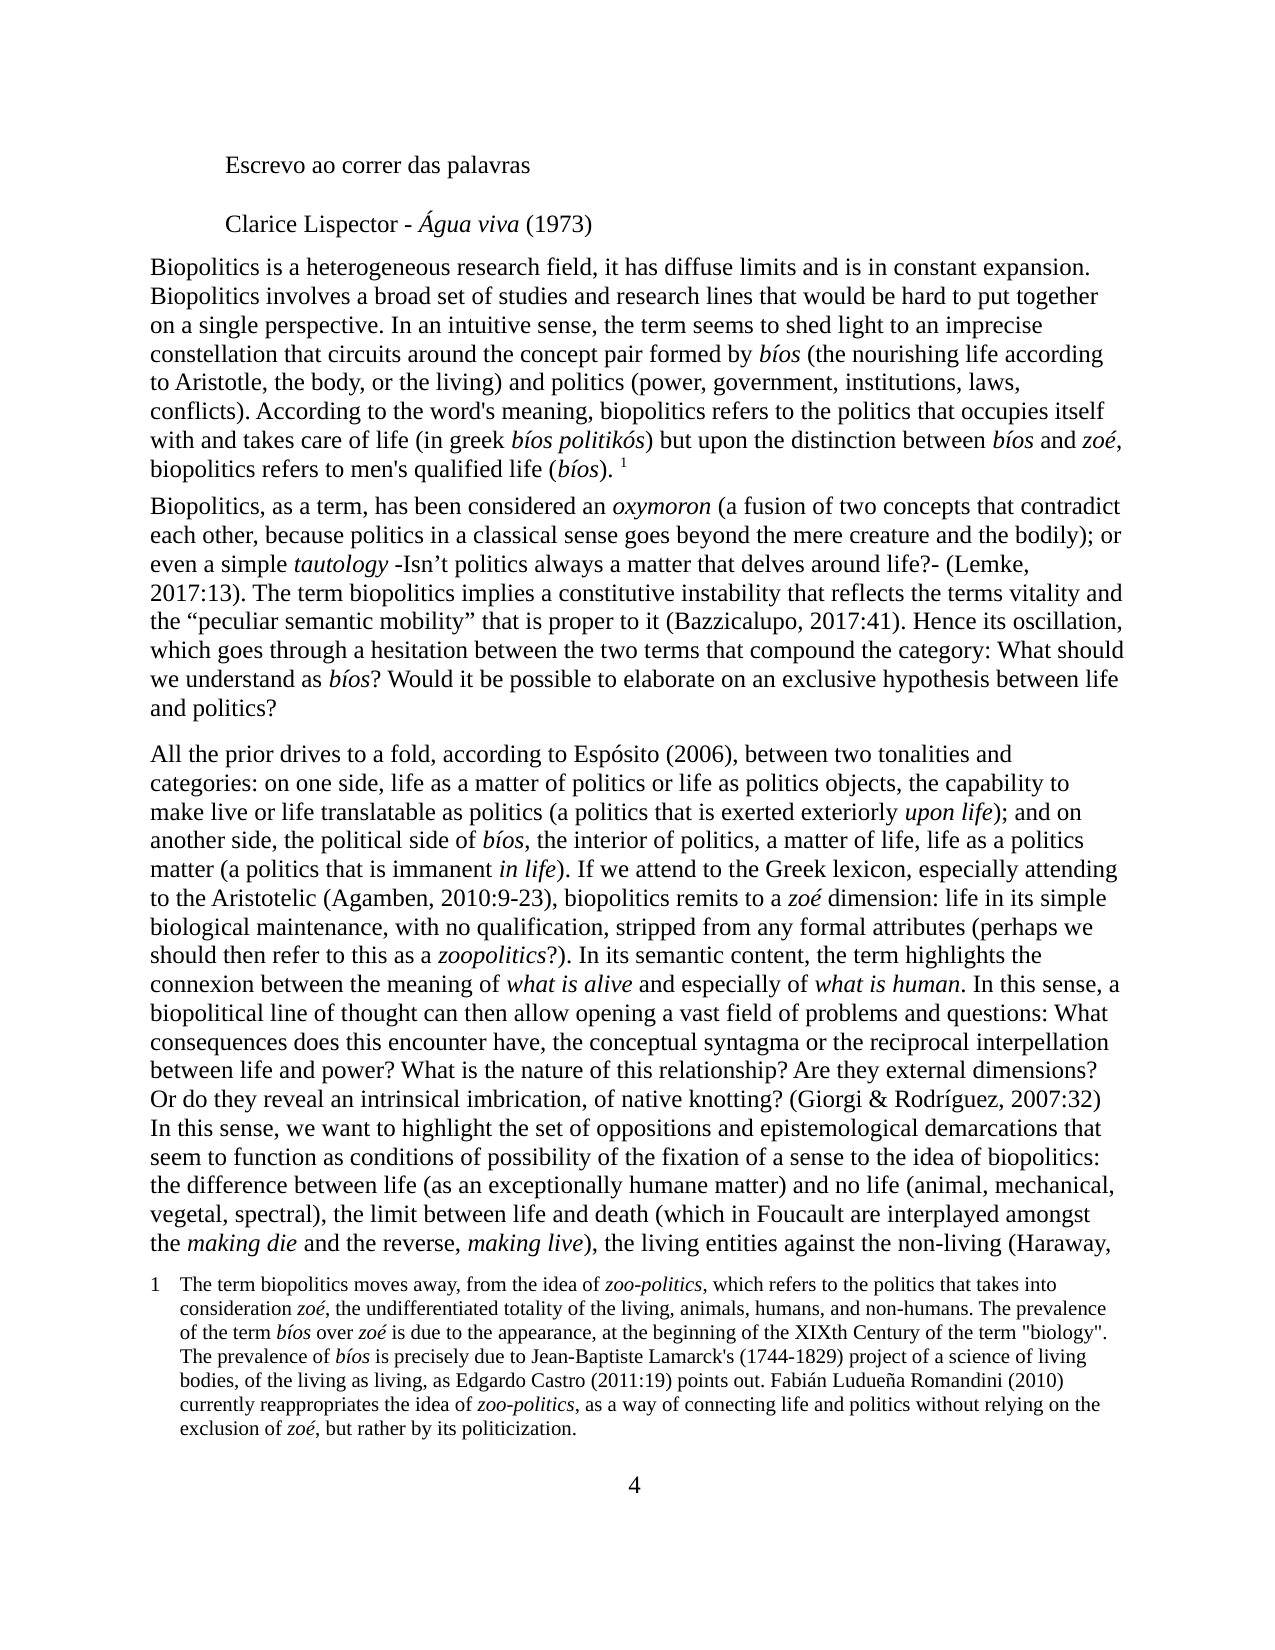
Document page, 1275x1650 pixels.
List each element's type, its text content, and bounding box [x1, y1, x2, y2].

text Biopolitics, as a term, has been considered an oxymoron (a fusion of two concepts that contradict each other, because politics in a classical sense goes beyond the mere creature and the bodily); or even a simple tautology -Isn’t politics always a matter that delves around life?- (Lemke, 2017:13). The term biopolitics implies a constitutive instability that reflects the terms vitality and the “peculiar semantic mobility” that is proper to it (Bazzicalupo, 2017:41). Hence its oscillation, which goes through a hesitation between the two terms that compound the category: What should we understand as bíos? Would it be possible to elaborate on an exclusive hypothesis between life and politics? [150, 491, 1125, 721]
text Clarice Lispector - Água viva (1973) [225, 209, 1125, 237]
text The term biopolitics moves away, from the idea of zoo-politics, which refers to the politics that takes into consideration zoé, the undifferentiated totality of the living, animals, humans, and non-humans. The prevalence of the term bíos over zoé is due to the appearance, at the beginning of the XIXth Century of the term "biology". The prevalence of bíos is precisely due to Jean-Baptiste Lamarck's (1744-1829) project of a science of living bodies, of the living as living, as Edgardo Castro (2011:19) points out. Fabián Ludueña Romandini (2010) currently reappropriates the idea of zoo-politics, as a way of connecting life and politics without relying on the exclusion of zoé, but rather by its politicization. [150, 1272, 1125, 1440]
text Escrevo ao correr das palavras [225, 150, 1125, 179]
text Biopolitics is a heterogeneous research field, it has diffuse limits and is in constant expansion. Biopolitics involves a broad set of studies and research lines that would be hard to put together on a single perspective. In an intuitive sense, the term seems to shed light to an imprecise constellation that circuits around the concept pair formed by bíos (the nourishing life according to Aristotle, the body, or the living) and politics (power, government, institutions, laws, conflicts). According to the word's meaning, biopolitics refers to the politics that occupies itself with and takes care of life (in greek bíos politikós) but upon the distinction between bíos and zoé, biopolitics refers to men's qualified life (bíos). [150, 252, 1125, 482]
text All the prior drives to a fold, according to Espósito (2006), between two tonalities and categories: on one side, life as a matter of politics or life as politics objects, the capability to make live or life translatable as politics (a politics that is exerted exteriorly upon life); and on another side, the political side of bíos, the interior of politics, a matter of life, life as a politics matter (a politics that is immanent in life). If we attend to the Greek lexicon, especially attending to the Aristotelic (Agamben, 2010:9-23), biopolitics remits to a zoé dimension: life in its simple biological maintenance, with no qualification, stripped from any formal attributes (perhaps we should then refer to this as a zoopolitics?). In its semantic content, the term highlights the connexion between the meaning of what is alive and especially of what is human. In this sense, a biopolitical line of thought can then allow opening a vast field of problems and questions: What consequences does this encounter have, the conceptual syntagma or the reciprocal interpellation between life and power? What is the nature of this relationship? Are they external dimensions? Or do they reveal an intrinsical imbrication, of native knotting? (Giorgi & Rodríguez, 2007:32) In this sense, we want to highlight the set of oppositions and epistemological demarcations that seem to function as conditions of possibility of the fixation of a sense to the idea of biopolitics: the difference between life (as an exceptionally humane matter) and no life (animal, mechanical, vegetal, spectral), the limit between life and death (which in Foucault are interplayed amongst the making die and the reverse, making live), the living entities against the non-living (Haraway, [150, 739, 1125, 1257]
